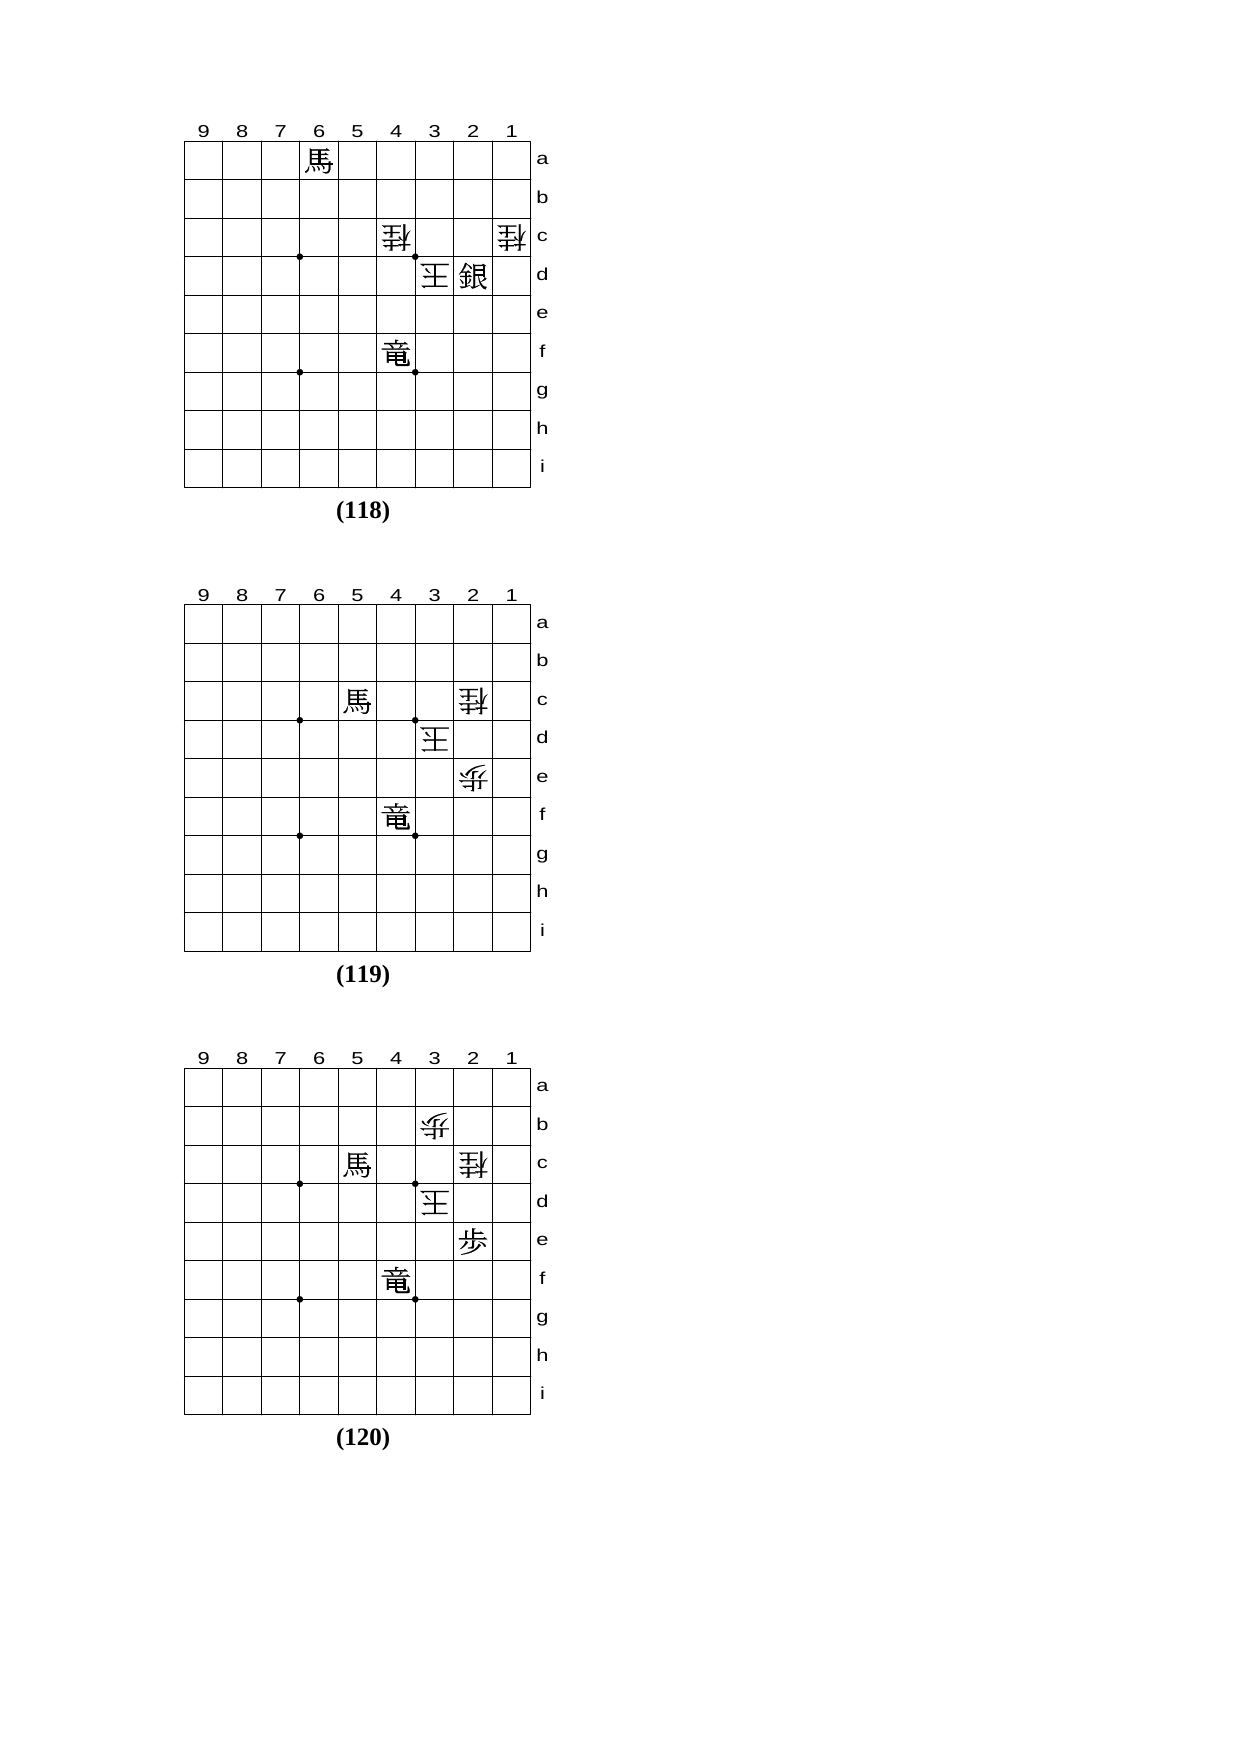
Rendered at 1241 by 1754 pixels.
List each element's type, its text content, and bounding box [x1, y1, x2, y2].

text (119) [118, 959, 620, 988]
text (120) [118, 1422, 620, 1451]
text (118) [118, 495, 620, 524]
